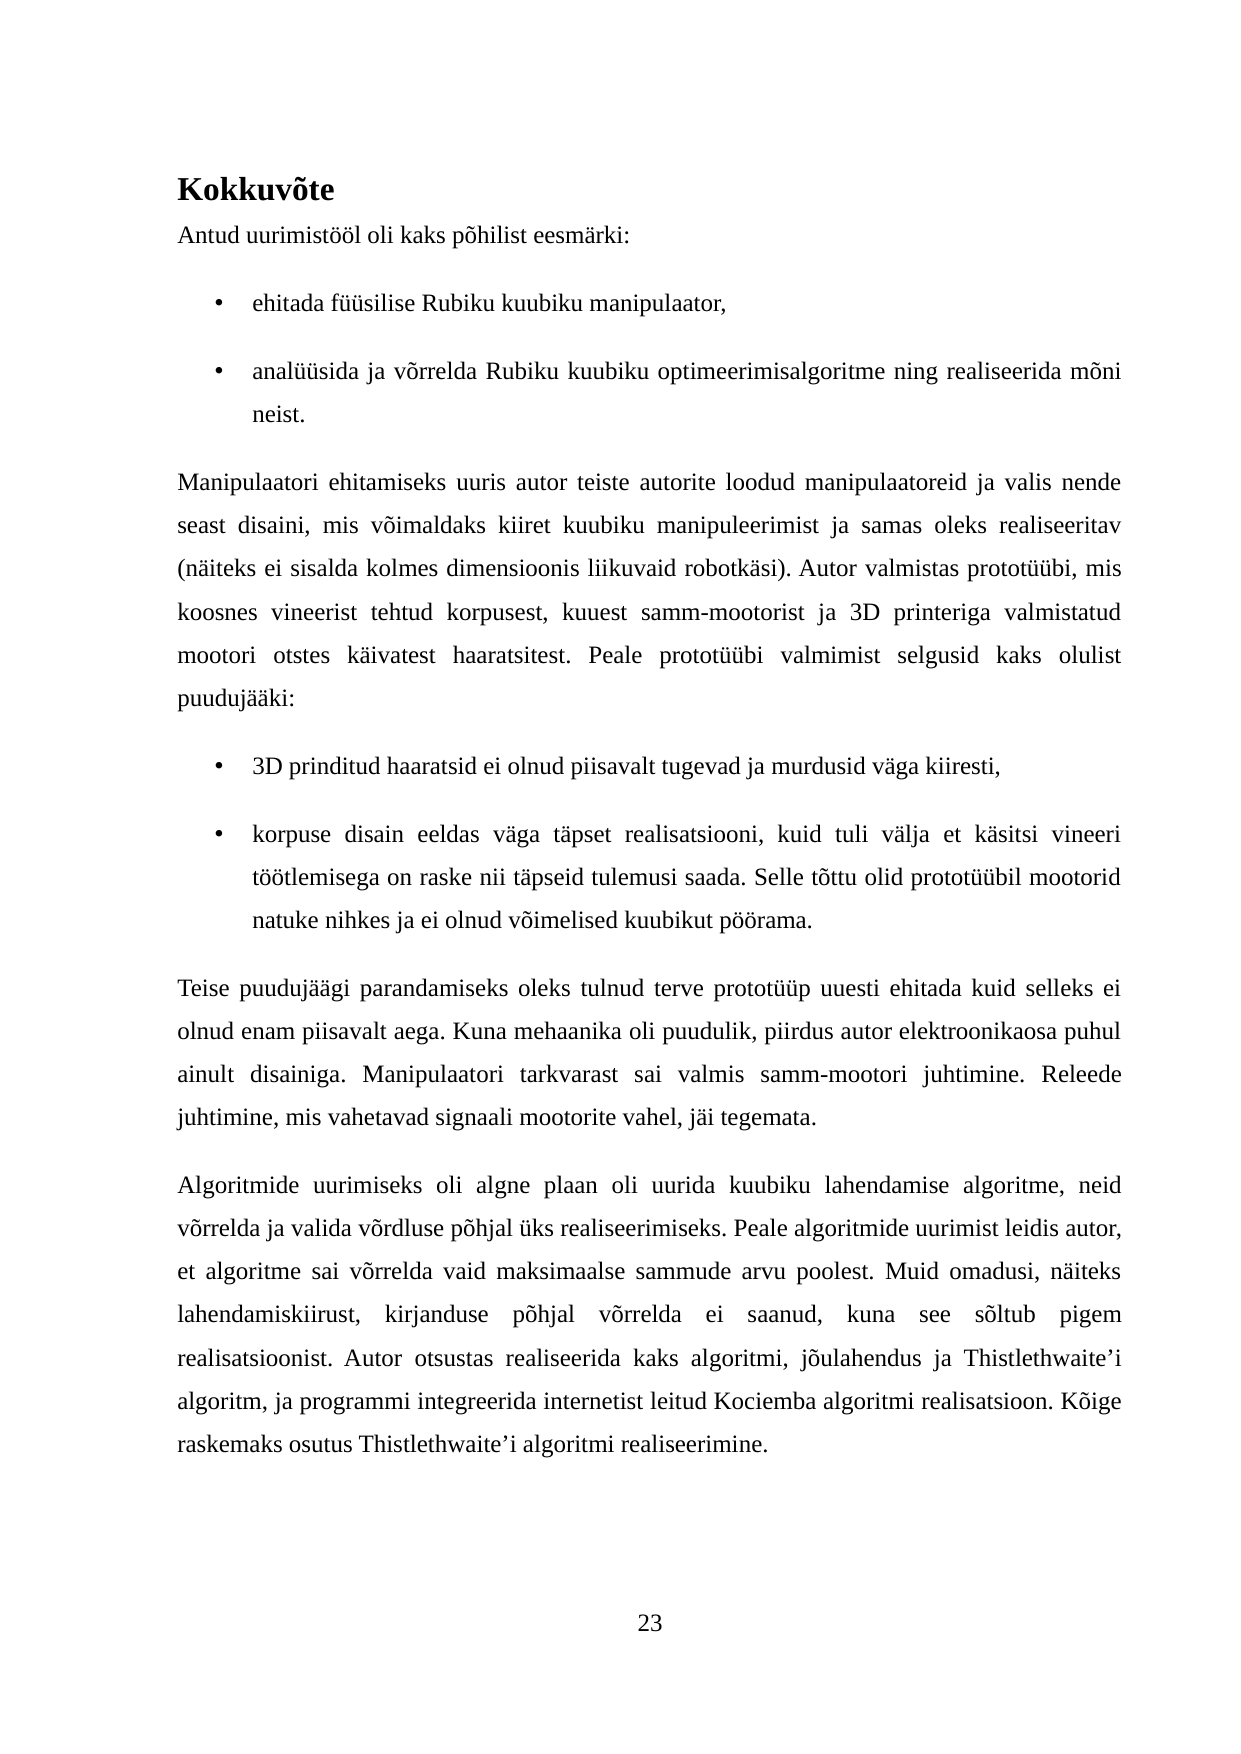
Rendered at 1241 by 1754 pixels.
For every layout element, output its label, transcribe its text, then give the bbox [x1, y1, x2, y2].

list korpuse disain eeldas väga täpset realisatsiooni, kuid tuli välja et käsitsi vineeri töötlemisega on raske nii täpseid tulemusi saada. Selle tõttu olid prototüübil mootorid natuke nihkes ja ei olnud võimelised kuubikut pöörama. [214, 819, 1122, 934]
text Antud uurimistööl oli kaks põhilist eesmärki: [177, 220, 1122, 249]
text Algoritmide uurimiseks oli algne plaan oli uurida kuubiku lahendamise algoritme, neid võrrelda ja valida võrdluse põhjal üks realiseerimiseks. Peale algoritmide uurimist leidis autor, et algoritme sai võrrelda vaid maksimaalse sammude arvu poolest. Muid omadusi, näiteks lahendamiskiirust, kirjanduse põhjal võrrelda ei saanud, kuna see sõltub pigem realisatsioonist. Autor otsustas realiseerida kaks algoritmi, jõulahendus ja Thistlethwaite’i algoritm, ja programmi integreerida internetist leitud Kociemba algoritmi realisatsioon. Kõige raskemaks osutus Thistlethwaite’i algoritmi realiseerimine. [177, 1170, 1122, 1458]
list analüüsida ja võrrelda Rubiku kuubiku optimeerimisalgoritme ning realiseerida mõni neist. [214, 356, 1122, 428]
list 3D prinditud haaratsid ei olnud piisavalt tugevad ja murdusid väga kiiresti, [214, 751, 1122, 779]
subtitle Kokkuvõte [177, 169, 1122, 208]
text Manipulaatori ehitamiseks uuris autor teiste autorite loodud manipulaatoreid ja valis nende seast disaini, mis võimaldaks kiiret kuubiku manipuleerimist ja samas oleks realiseeritav (näiteks ei sisalda kolmes dimensioonis liikuvaid robotkäsi). Autor valmistas prototüübi, mis koosnes vineerist tehtud korpusest, kuuest samm-mootorist ja 3D printeriga valmistatud mootori otstes käivatest haaratsitest. Peale prototüübi valmimist selgusid kaks olulist puudujääki: [177, 467, 1122, 712]
text Teise puudujäägi parandamiseks oleks tulnud terve prototüüp uuesti ehitada kuid selleks ei olnud enam piisavalt aega. Kuna mehaanika oli puudulik, piirdus autor elektroonikaosa puhul ainult disainiga. Manipulaatori tarkvarast sai valmis samm-mootori juhtimine. Releede juhtimine, mis vahetavad signaali mootorite vahel, jäi tegemata. [177, 973, 1122, 1131]
list ehitada füüsilise Rubiku kuubiku manipulaator, [214, 288, 1122, 317]
